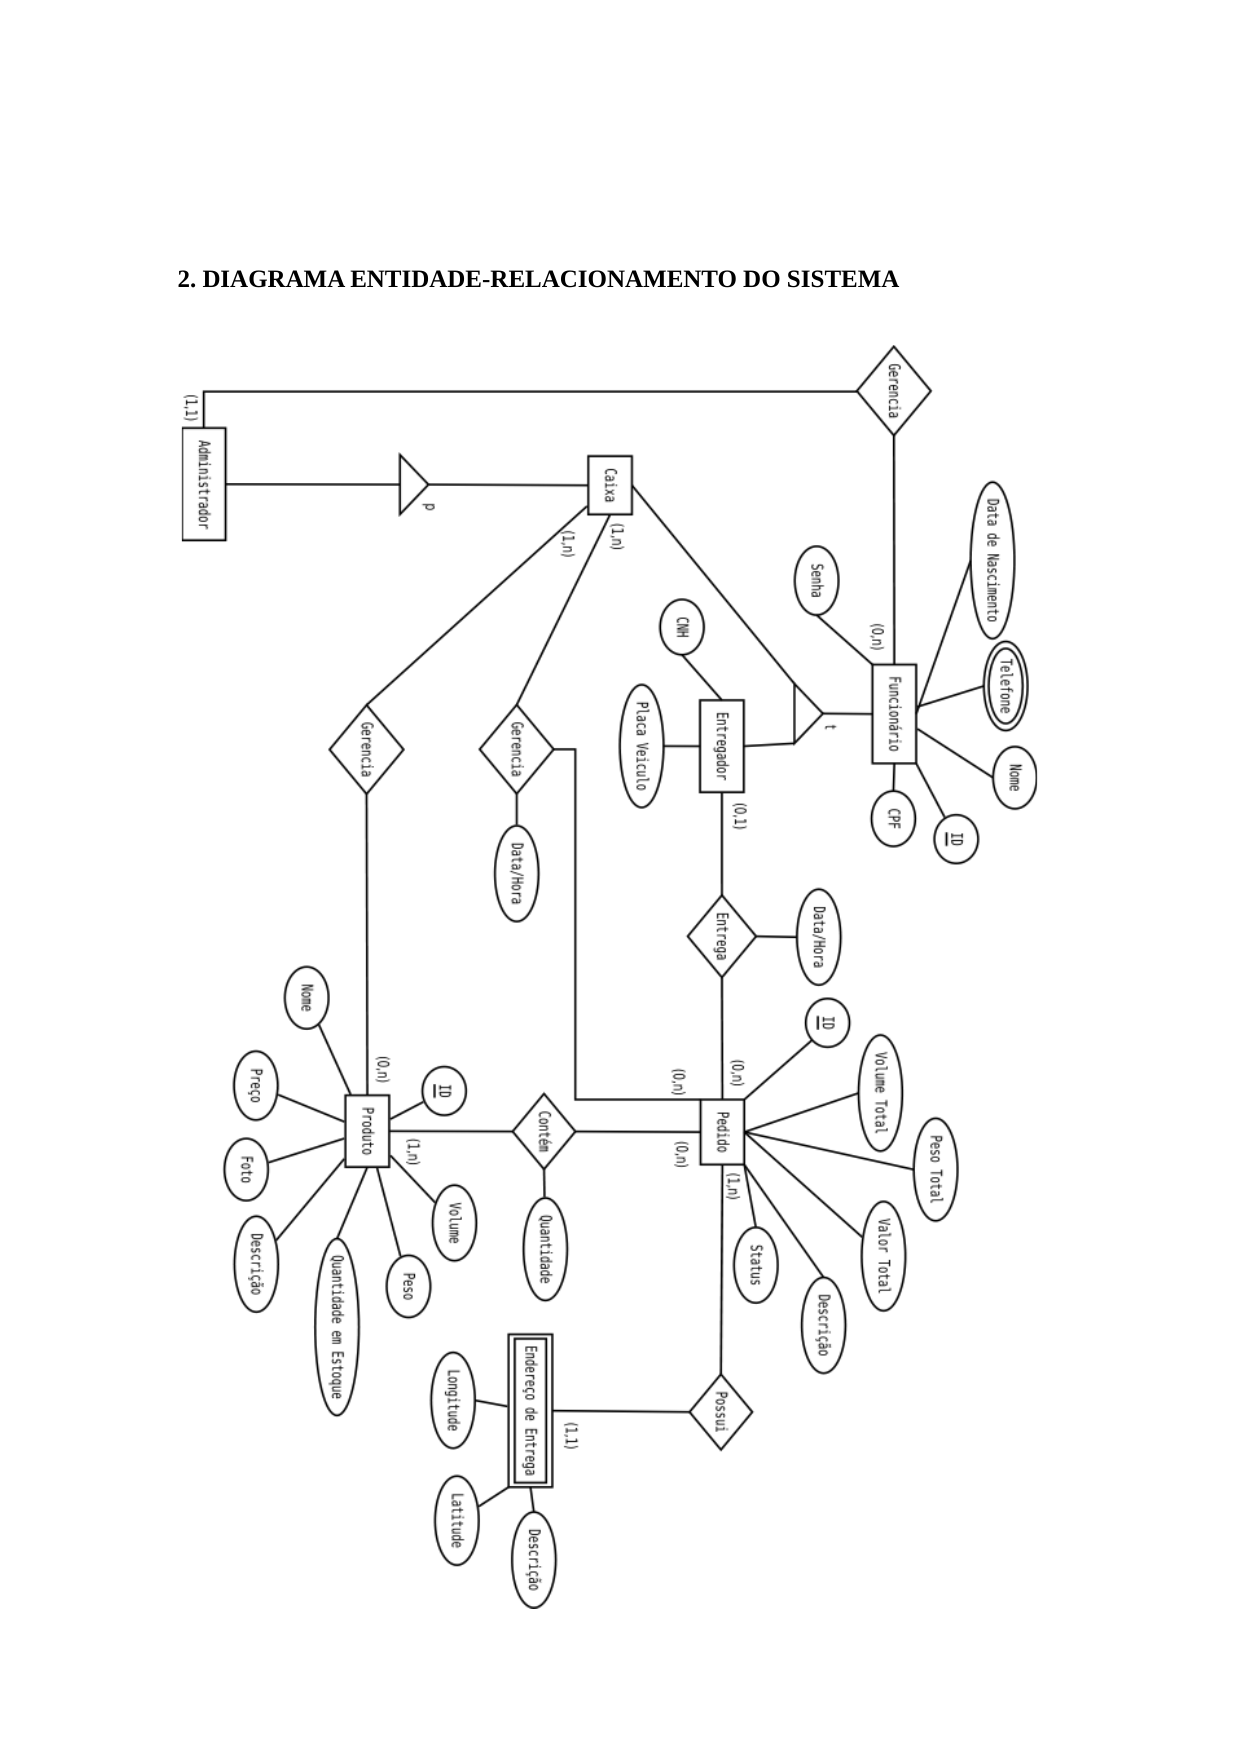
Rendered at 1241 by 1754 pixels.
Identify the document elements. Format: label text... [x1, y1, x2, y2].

text 2. DIAGRAMA ENTIDADE-RELACIONAMENTO DO SISTEMA [177, 264, 1122, 293]
picture [181, 345, 1038, 1609]
